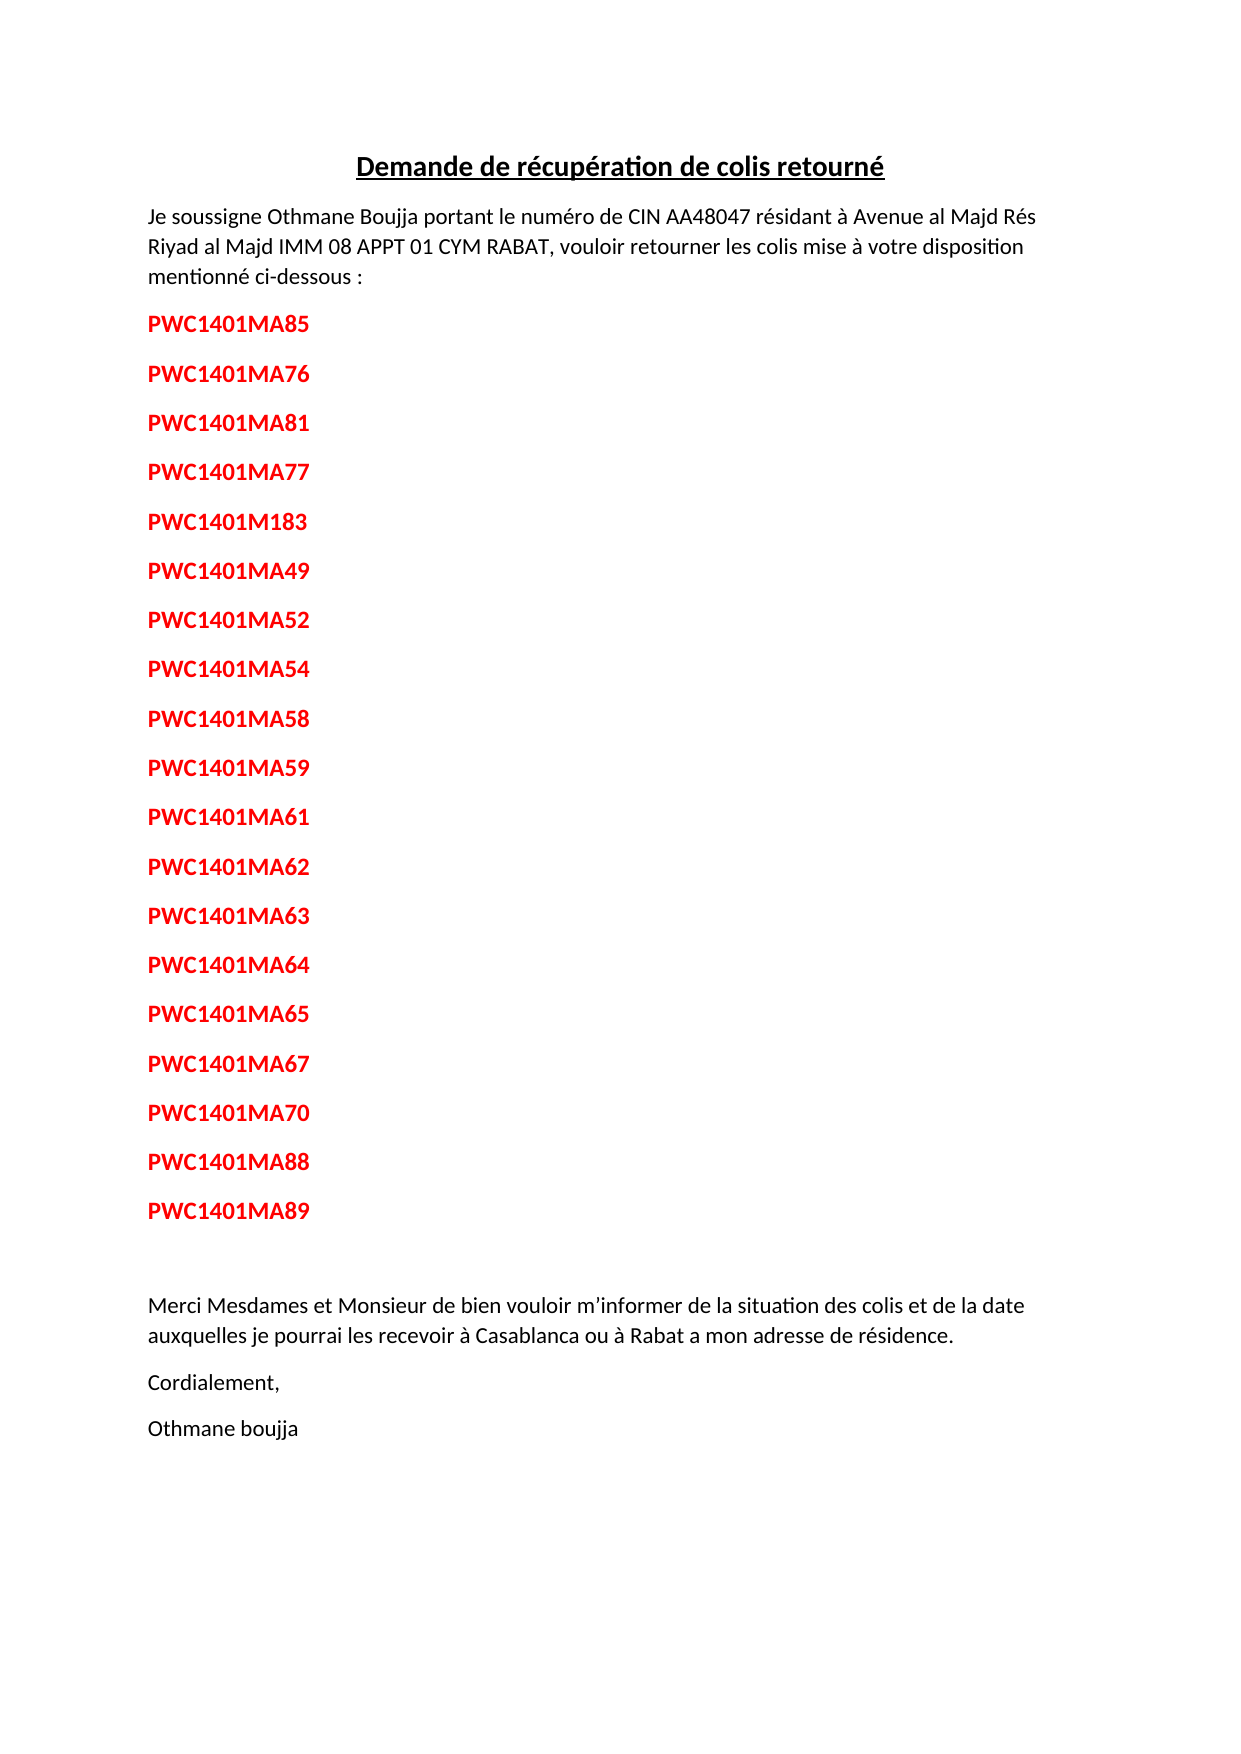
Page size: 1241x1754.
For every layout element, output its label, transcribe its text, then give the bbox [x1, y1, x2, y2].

text PWC1401MA58 [148, 703, 1093, 733]
text PWC1401MA65 [148, 998, 1093, 1029]
text PWC1401M183 [148, 506, 1093, 536]
text PWC1401MA89 [148, 1196, 1093, 1226]
text PWC1401MA49 [148, 555, 1093, 586]
text PWC1401MA77 [148, 456, 1093, 487]
text Cordialement, [148, 1368, 1093, 1396]
text PWC1401MA70 [148, 1097, 1093, 1127]
text PWC1401MA54 [148, 653, 1093, 684]
text PWC1401MA85 [148, 309, 1093, 339]
text PWC1401MA81 [148, 407, 1093, 438]
text Merci Mesdames et Monsieur de bien vouloir m’informer de la situation des colis et de la date auxquelles je pourrai les recevoir à Casablanca ou à Rabat a mon adresse de résidence. [148, 1291, 1093, 1349]
text PWC1401MA62 [148, 851, 1093, 881]
text Othmane boujja [148, 1414, 1093, 1442]
text Je soussigne Othmane Boujja portant le numéro de CIN AA48047 résidant à Avenue al Majd Rés Riyad al Majd IMM 08 APPT 01 CYM RABAT, vouloir retourner les colis mise à votre disposition mentionné ci-dessous : [148, 202, 1093, 290]
text PWC1401MA63 [148, 900, 1093, 930]
text Demande de récupération de colis retourné [148, 148, 1093, 183]
text PWC1401MA61 [148, 801, 1093, 832]
text PWC1401MA76 [148, 358, 1093, 388]
text PWC1401MA52 [148, 604, 1093, 635]
text PWC1401MA59 [148, 752, 1093, 783]
text PWC1401MA67 [148, 1048, 1093, 1078]
text PWC1401MA64 [148, 949, 1093, 980]
text PWC1401MA88 [148, 1146, 1093, 1177]
